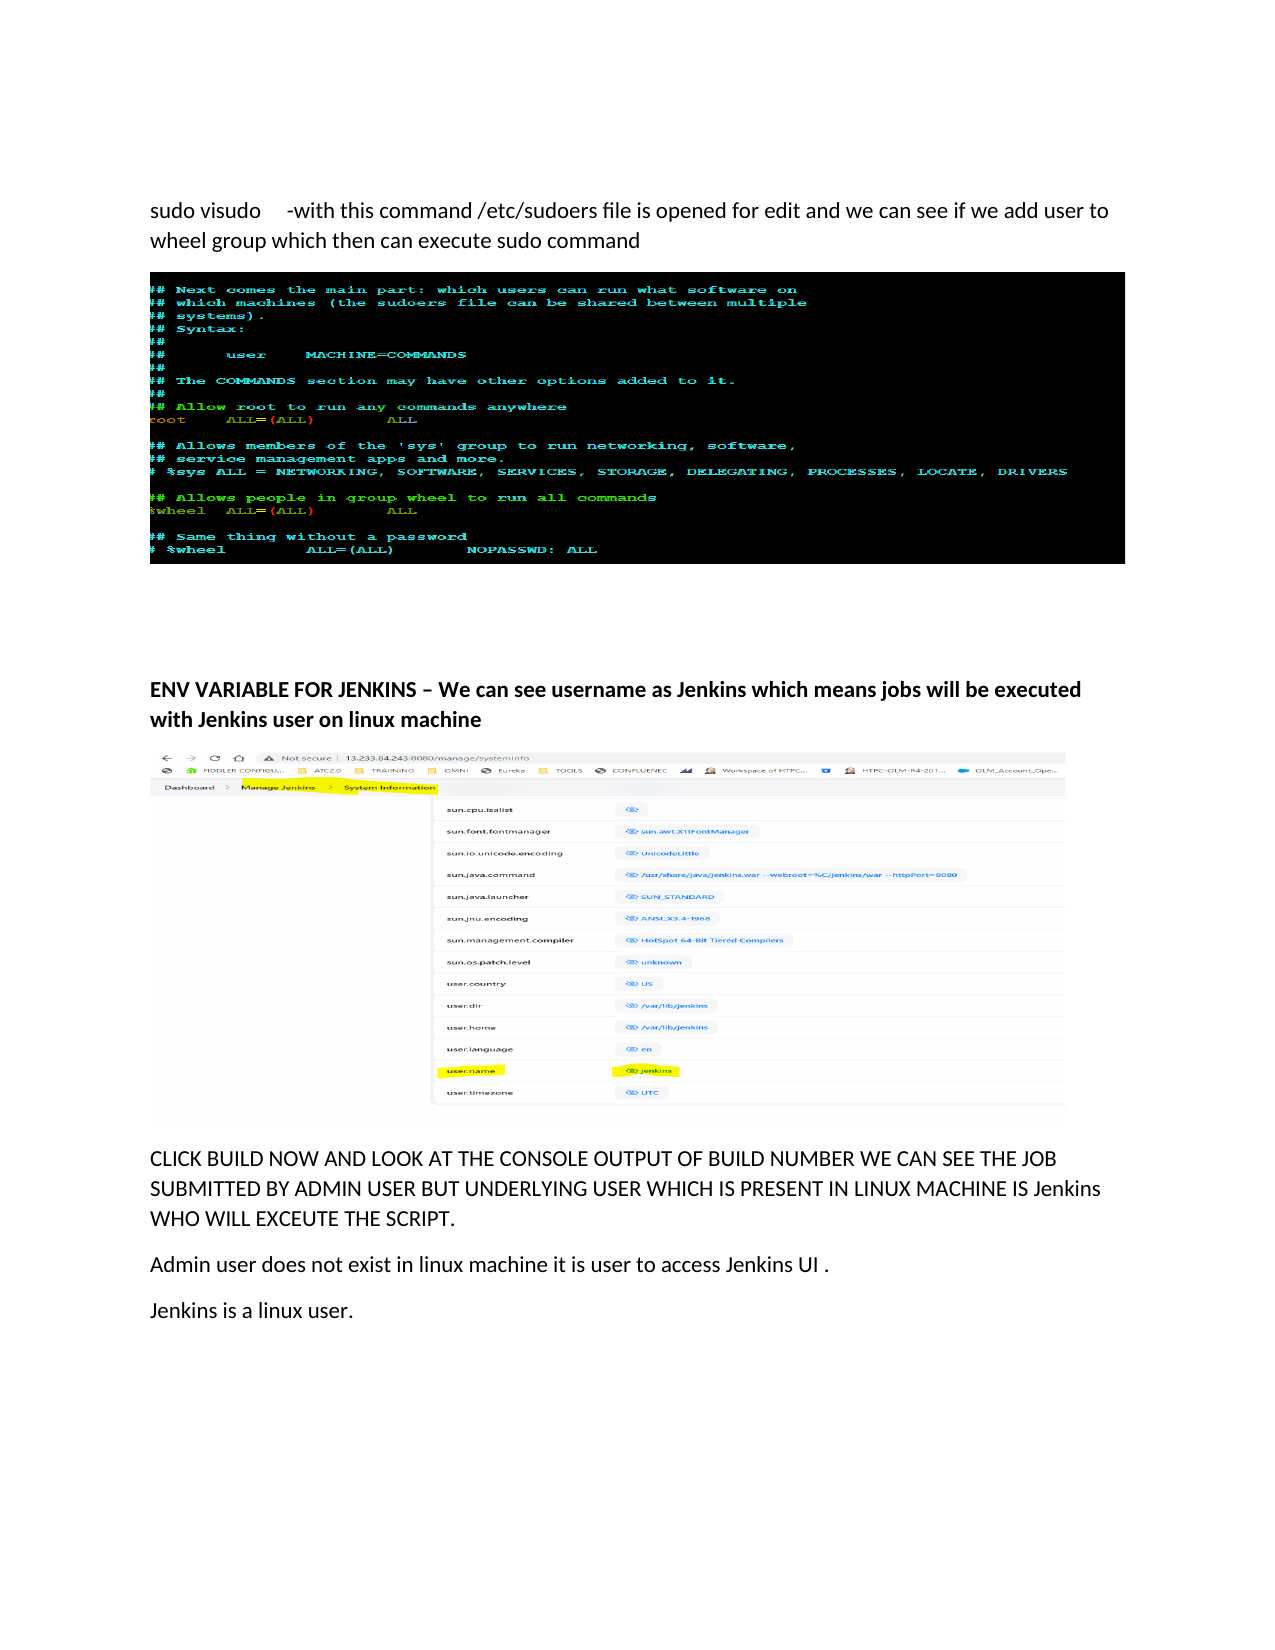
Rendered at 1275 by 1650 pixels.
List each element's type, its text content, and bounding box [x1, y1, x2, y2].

text Jenkins is a linux user. [150, 1297, 1125, 1324]
text ENV VARIABLE FOR JENKINS – We can see username as Jenkins which means jobs will be executed with Jenkins user on linux machine [150, 675, 1125, 733]
text Admin user does not exist in linux machine it is user to access Jenkins UI . [150, 1250, 1125, 1278]
text CLICK BUILD NOW AND LOOK AT THE CONSOLE OUTPUT OF BUILD NUMBER WE CAN SEE THE JOB SUBMITTED BY ADMIN USER BUT UNDERLYING USER WHICH IS PRESENT IN LINUX MACHINE IS Jenkins WHO WILL EXCEUTE THE SCRIPT. [150, 1144, 1125, 1232]
text sudo visudo -with this command /etc/sudoers file is opened for edit and we can see if we add user to wheel group which then can execute sudo command [150, 196, 1125, 254]
